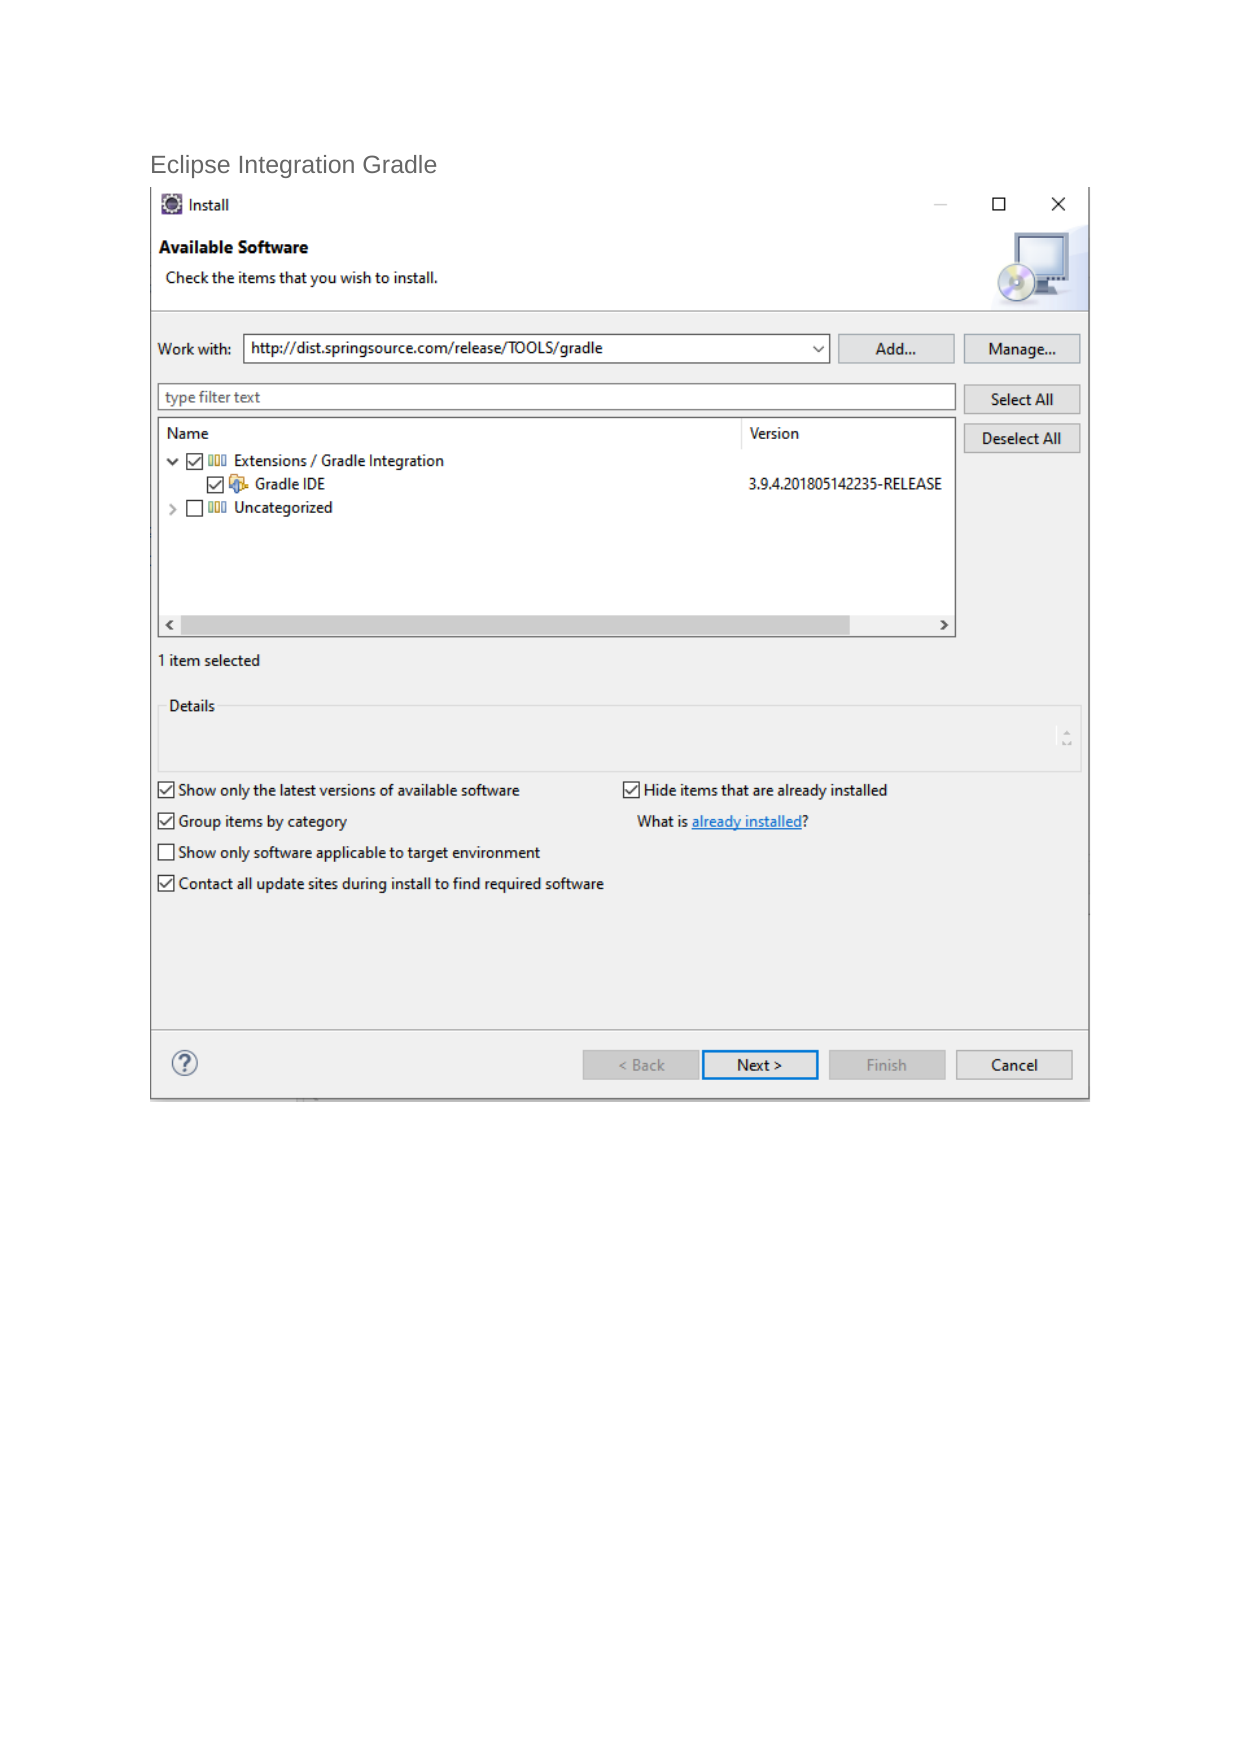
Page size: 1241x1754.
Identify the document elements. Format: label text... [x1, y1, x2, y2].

picture [150, 187, 1091, 1102]
subtitle Eclipse Integration Gradle [150, 150, 1090, 179]
